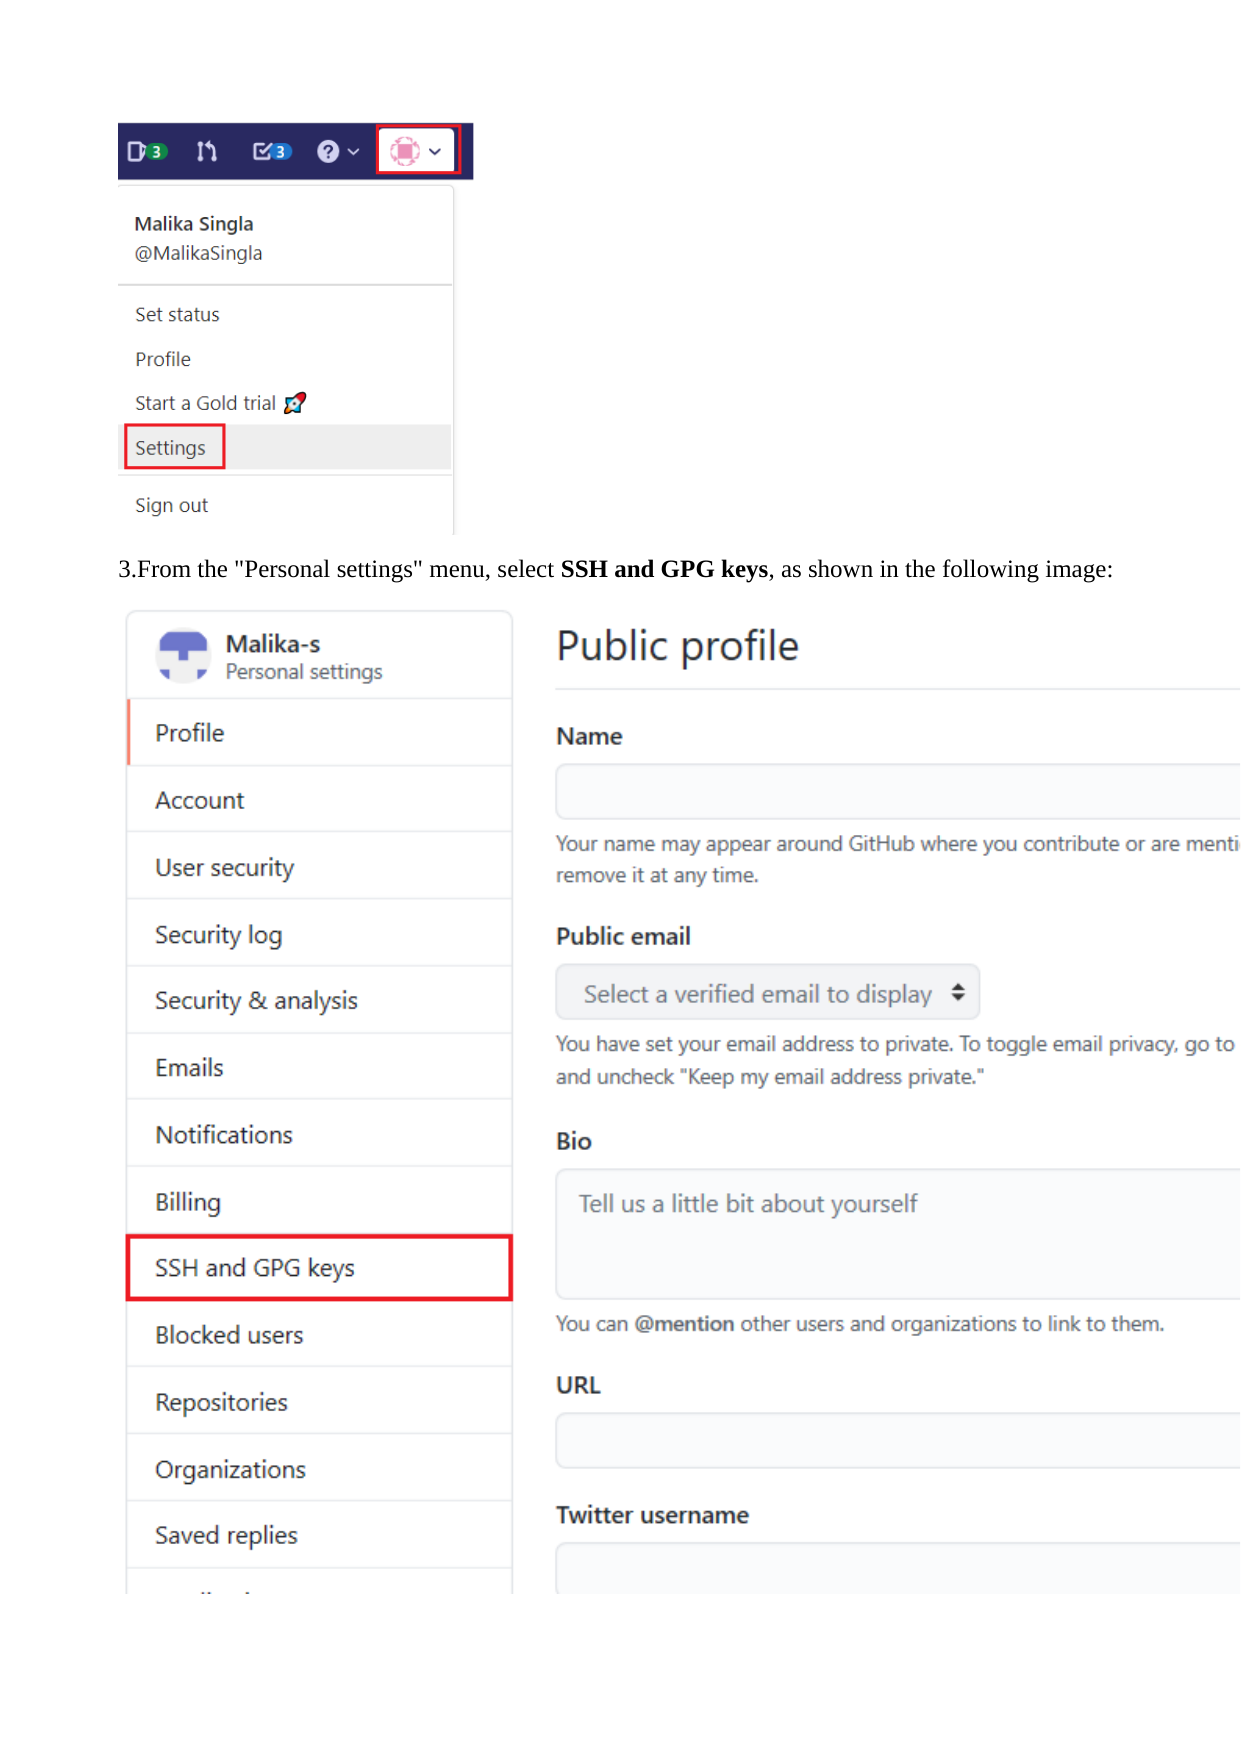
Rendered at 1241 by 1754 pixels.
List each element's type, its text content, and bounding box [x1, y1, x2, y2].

list From the "Personal settings" menu, select SSH and GPG keys, as shown in the following image: [118, 554, 1122, 582]
picture [118, 601, 1241, 1594]
picture [118, 118, 474, 535]
